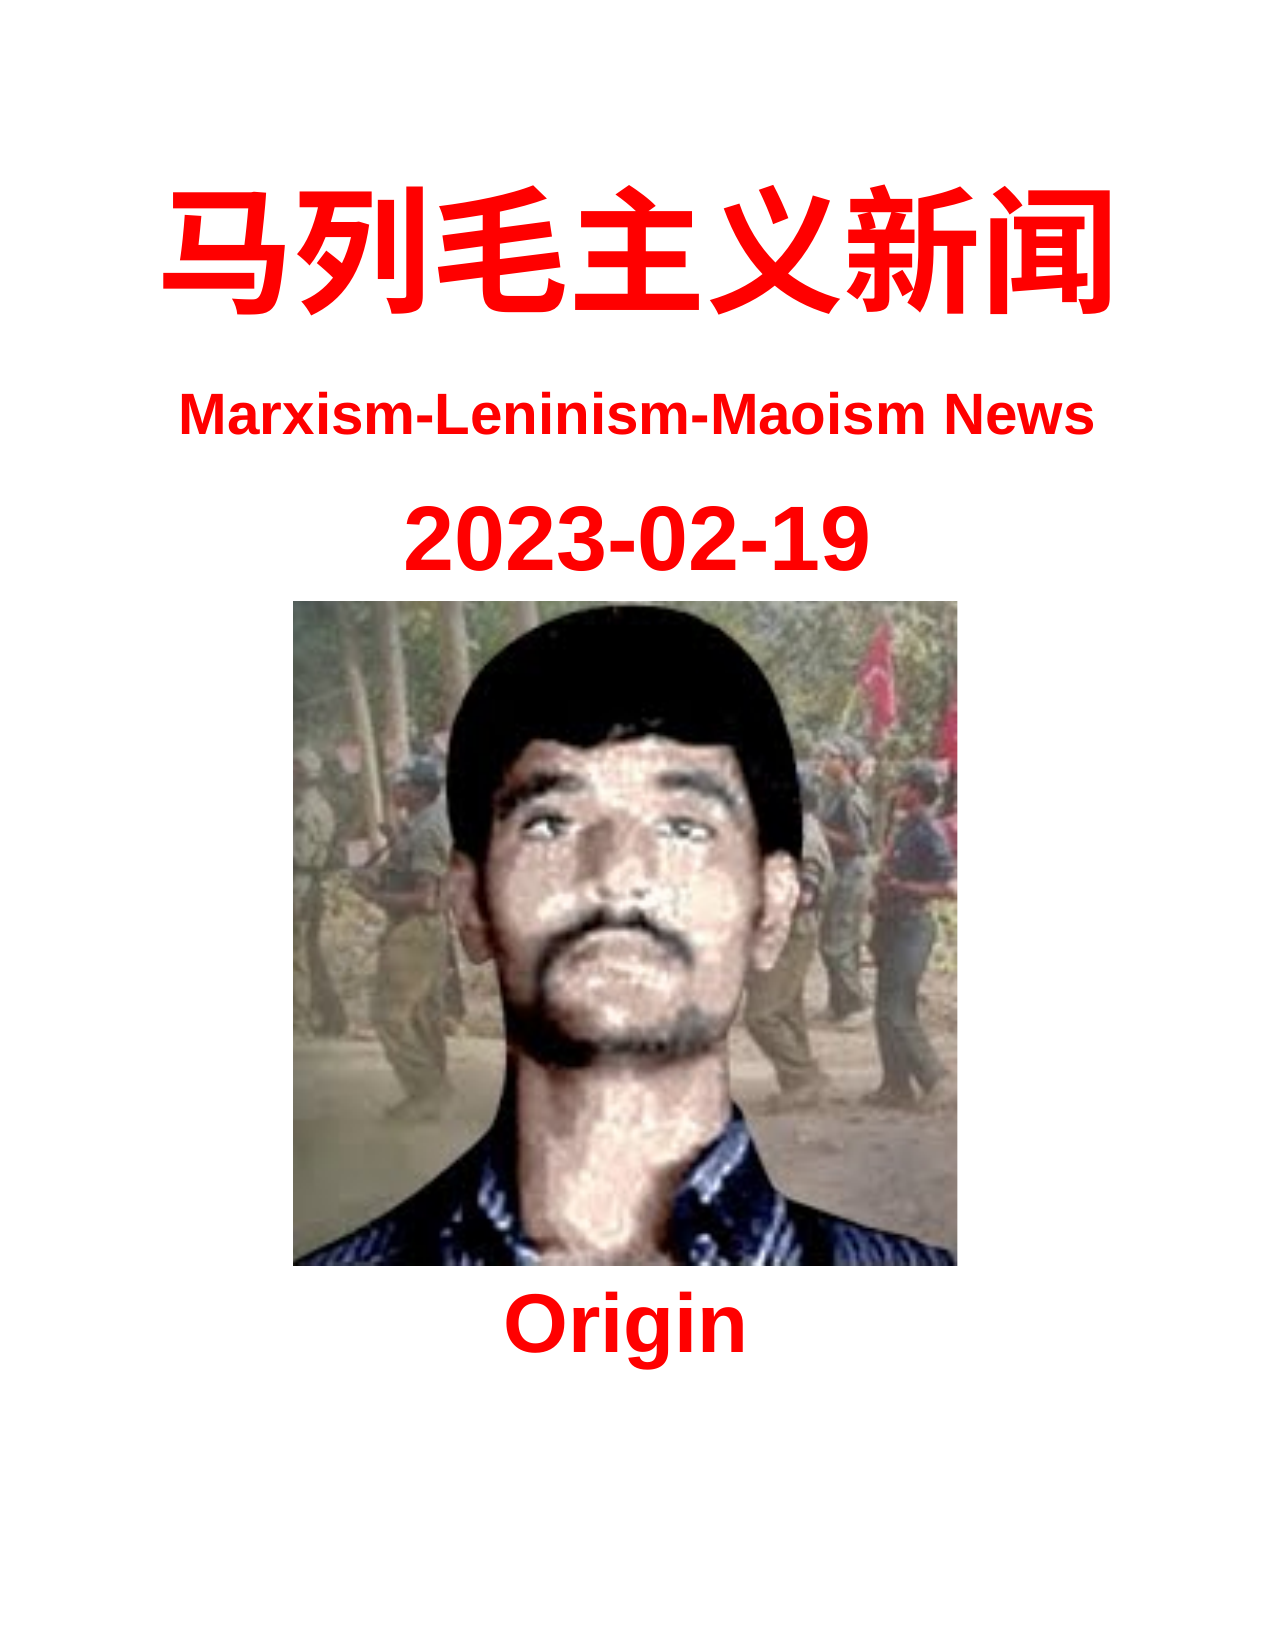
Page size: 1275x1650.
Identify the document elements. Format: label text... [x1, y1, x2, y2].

subtitle 马列毛主义新闻 [118, 143, 1157, 342]
subtitle Origin [118, 1274, 1157, 1370]
subtitle Marxism-Leninism-Maoism News [118, 380, 1157, 447]
picture [293, 601, 958, 1266]
subtitle 2023-02-19 [118, 484, 1157, 590]
